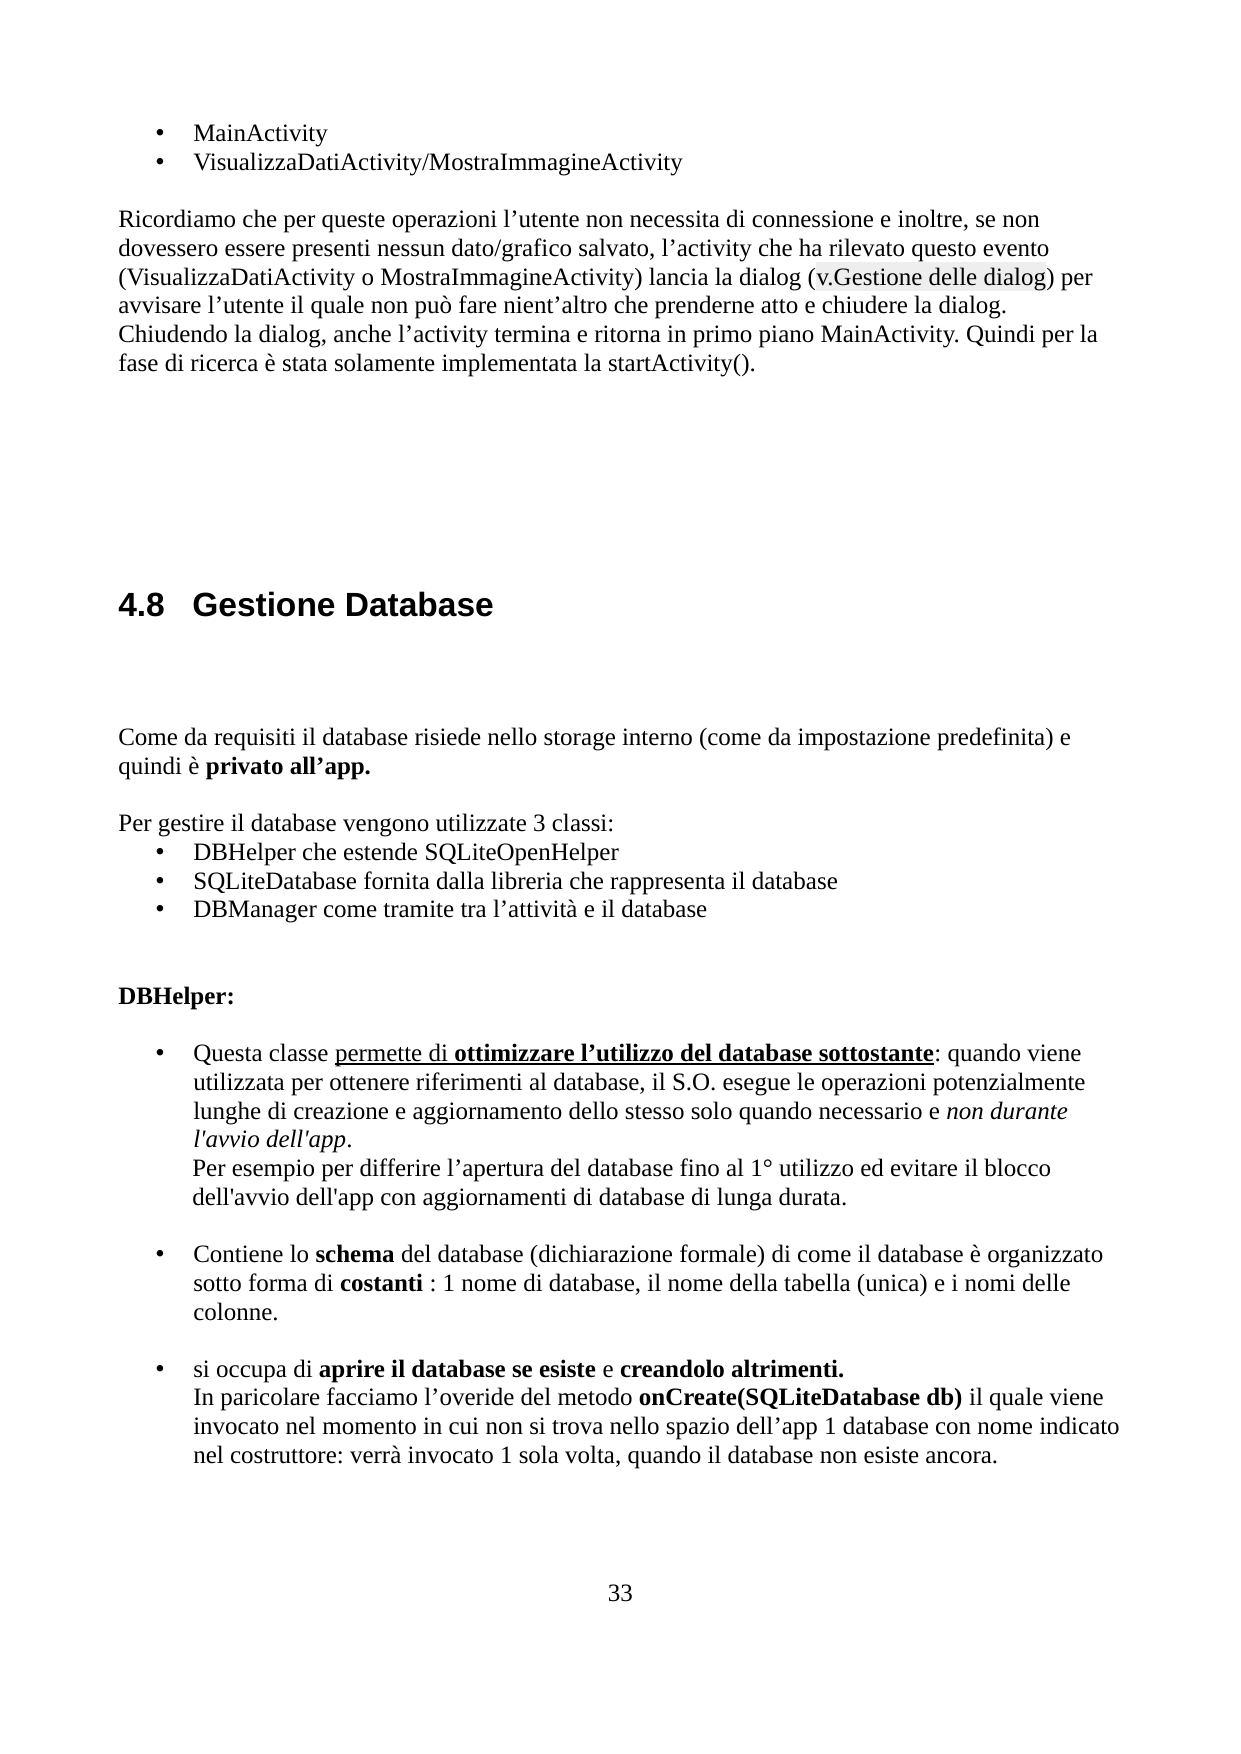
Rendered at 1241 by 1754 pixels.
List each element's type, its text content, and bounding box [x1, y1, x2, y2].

text DBHelper: [118, 981, 1122, 1009]
list Contiene lo schema del database (dichiarazione formale) di come il database è organizzato sotto forma di costanti : 1 nome di database, il nome della tabella (unica) e i nomi delle colonne. [156, 1239, 1122, 1325]
text Per gestire il database vengono utilizzate 3 classi: [118, 808, 1122, 837]
subtitle 4.8 Gestione Database [118, 585, 1122, 623]
text Come da requisiti il database risiede nello storage interno (come da impostazione predefinita) e quindi è privato all’app. [118, 722, 1122, 779]
list si occupa di aprire il database se esiste e creandolo altrimenti. [156, 1354, 1122, 1382]
list VisualizzaDatiActivity/MostraImmagineActivity [156, 147, 1122, 176]
list SQLiteDatabase fornita dalla libreria che rappresenta il database [156, 866, 1122, 894]
text Per esempio per differire l’apertura del database fino al 1° utilizzo ed evitare il blocco dell'avvio dell'app con aggiornamenti di database di lunga durata. [118, 1153, 1122, 1211]
list In paricolare facciamo l’overide del metodo onCreate(SQLiteDatabase db) il quale viene invocato nel momento in cui non si trova nello spazio dell’app 1 database con nome indicato nel costruttore: verrà invocato 1 sola volta, quando il database non esiste ancora. [156, 1382, 1122, 1469]
list DBManager come tramite tra l’attività e il database [156, 894, 1122, 923]
text Ricordiamo che per queste operazioni l’utente non necessita di connessione e inoltre, se non dovessero essere presenti nessun dato/grafico salvato, l’activity che ha rilevato questo evento (VisualizzaDatiActivity o MostraImmagineActivity) lancia la dialog (v.Gestione delle dialog) per avvisare l’utente il quale non può fare nient’altro che prenderne atto e chiudere la dialog. Chiudendo la dialog, anche l’activity termina e ritorna in primo piano MainActivity. Quindi per la fase di ricerca è stata solamente implementata la startActivity(). [118, 204, 1122, 377]
list Questa classe permette di ottimizzare l’utilizzo del database sottostante: quando viene utilizzata per ottenere riferimenti al database, il S.O. esegue le operazioni potenzialmente lunghe di creazione e aggiornamento dello stesso solo quando necessario e non durante l'avvio dell'app. [156, 1038, 1122, 1153]
list DBHelper che estende SQLiteOpenHelper [156, 837, 1122, 866]
list MainActivity [156, 118, 1122, 147]
